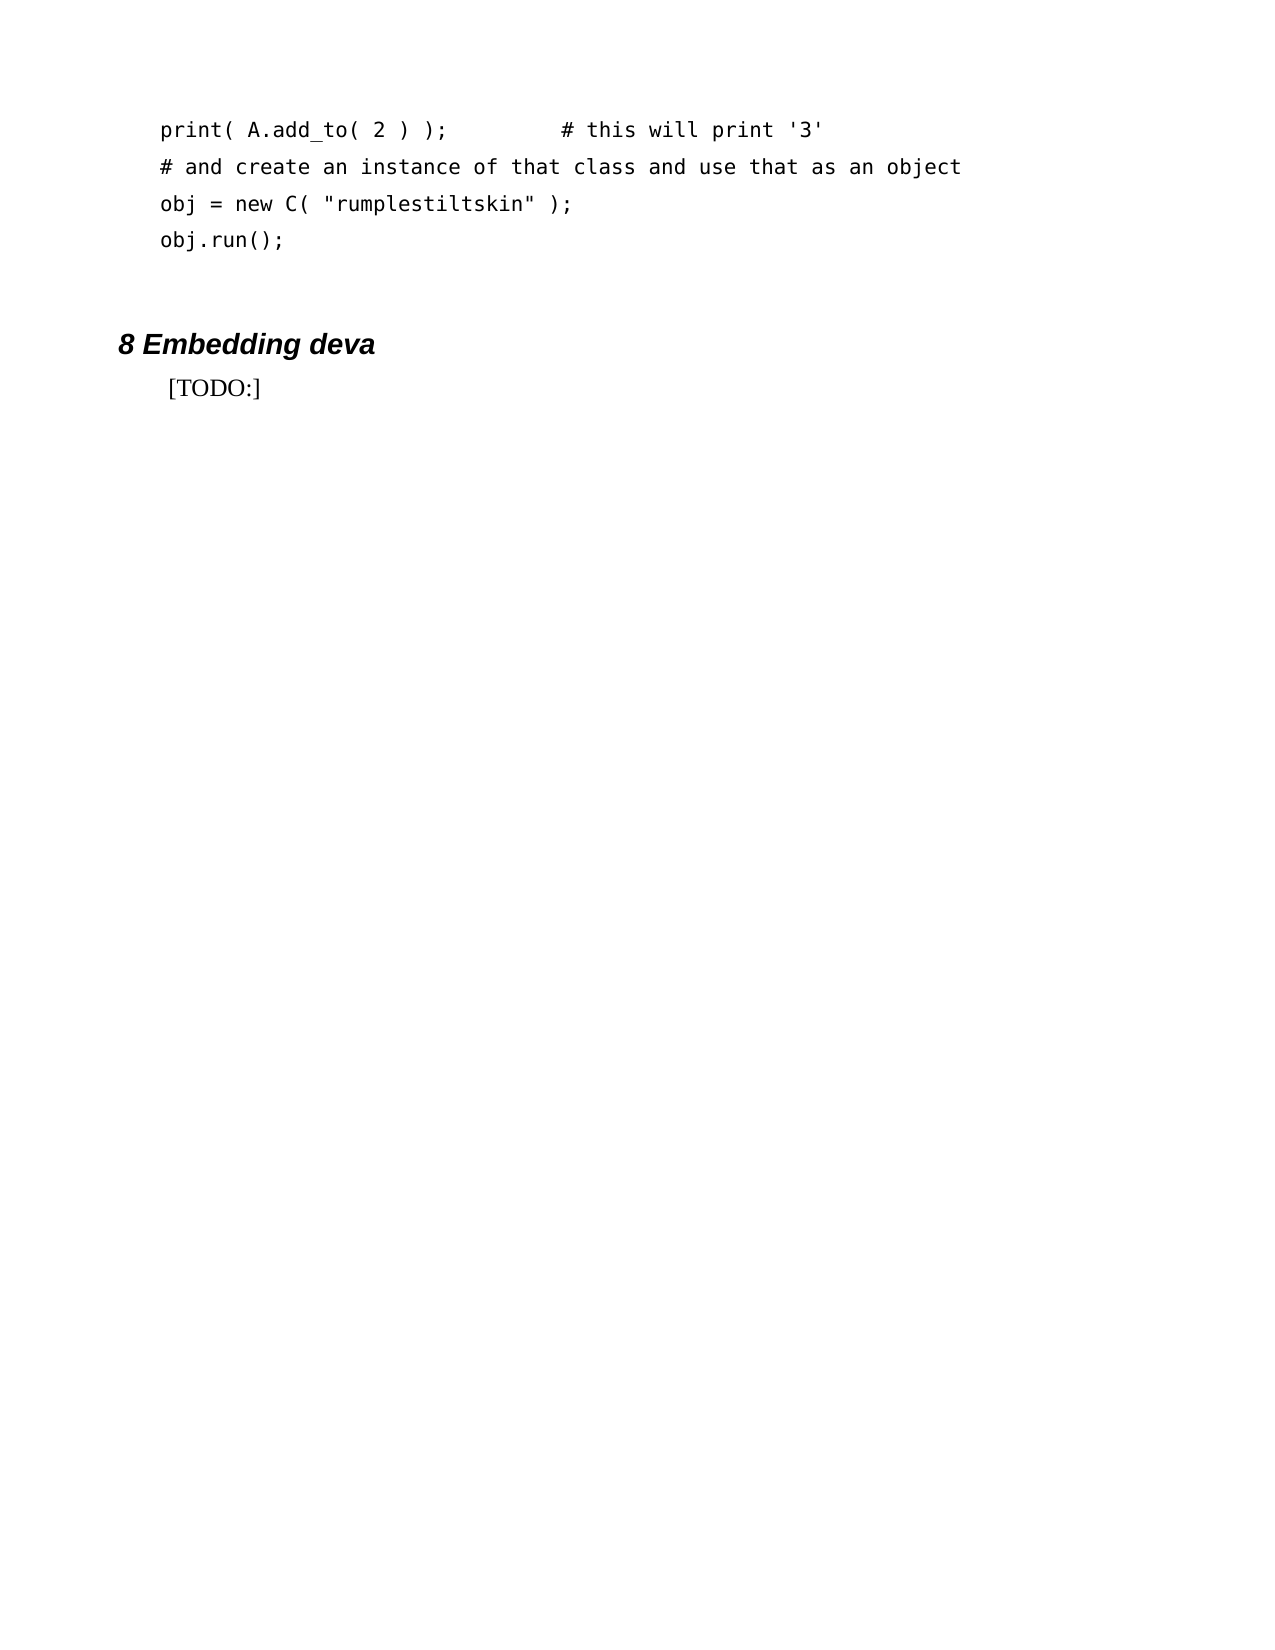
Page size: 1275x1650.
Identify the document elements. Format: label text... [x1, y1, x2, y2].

text print( A.add_to( 2 ) ); # this will print '3' [118, 118, 1157, 142]
text obj.run(); [118, 228, 1157, 253]
text obj = new C( "rumplestiltskin" ); [118, 192, 1157, 216]
text [TODO:] [118, 373, 1157, 402]
subtitle 8 Embedding deva [118, 327, 1157, 361]
text # and create an instance of that class and use that as an object [118, 155, 1157, 179]
